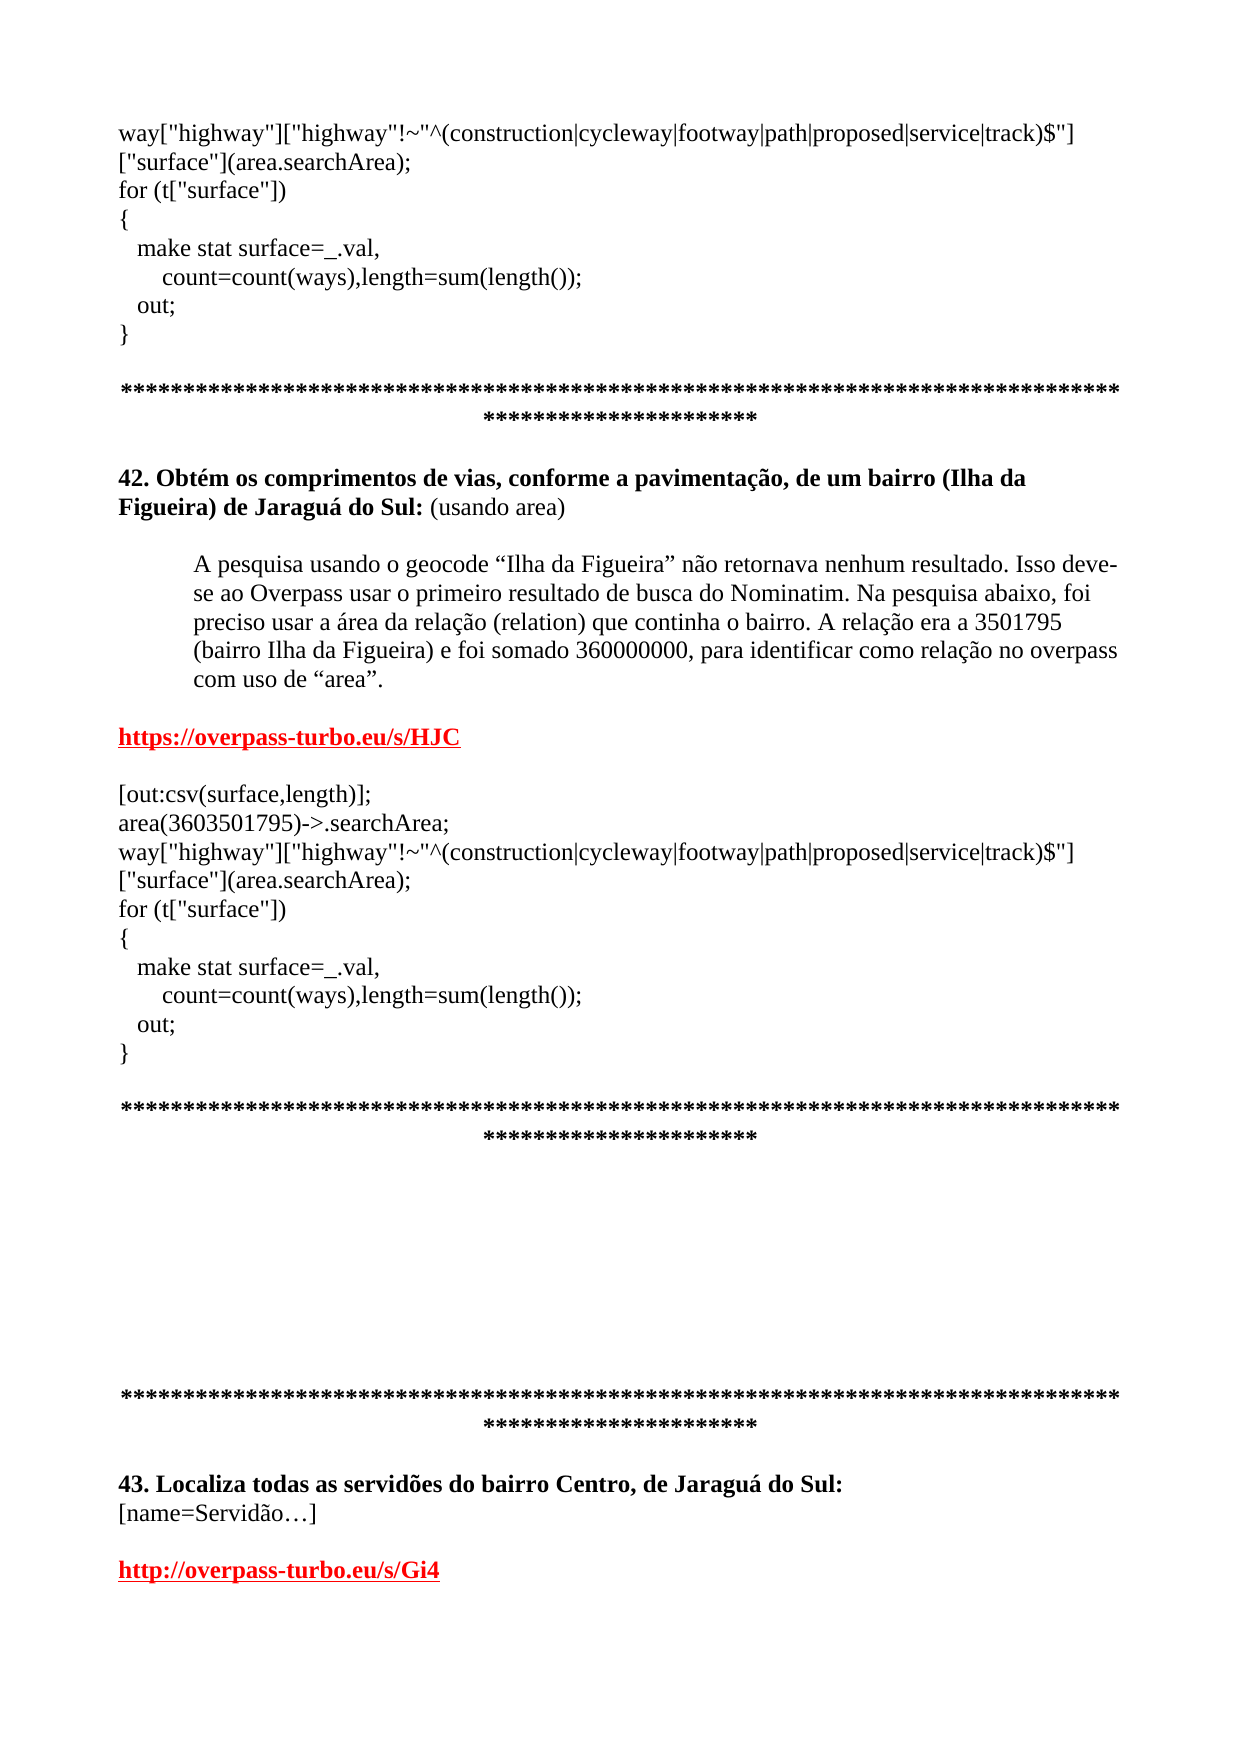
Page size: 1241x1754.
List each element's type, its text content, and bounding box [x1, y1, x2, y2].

text way["highway"]["highway"!~"^(construction|cycleway|footway|path|proposed|service|track)$"]["surface"](area.searchArea); [118, 118, 1122, 176]
text make stat surface=_.val, [118, 233, 1122, 262]
text A pesquisa usando o geocode “Ilha da Figueira” não retornava nenhum resultado. Isso deve-se ao Overpass usar o primeiro resultado de busca do Nominatim. Na pesquisa abaixo, foi preciso usar a área da relação (relation) que continha o bairro. A relação era a 3501795 (bairro Ilha da Figueira) e foi somado 360000000, para identificar como relação no overpass com uso de “area”. [193, 549, 1122, 693]
text ****************************************************************************************************** [118, 1383, 1122, 1441]
text ****************************************************************************************************** [118, 1096, 1122, 1153]
text out; [118, 1009, 1122, 1038]
text 43. Localiza todas as servidões do bairro Centro, de Jaraguá do Sul: [118, 1469, 1122, 1498]
text area(3603501795)->.searchArea; [118, 808, 1122, 837]
text https://overpass-turbo.eu/s/HJC [118, 722, 1122, 751]
text http://overpass-turbo.eu/s/Gi4 [118, 1556, 1122, 1584]
text { [118, 923, 1122, 952]
text { [118, 204, 1122, 233]
text } [118, 319, 1122, 348]
text [name=Servidão…] [118, 1498, 1122, 1527]
text 42. Obtém os comprimentos de vias, conforme a pavimentação, de um bairro (Ilha da Figueira) de Jaraguá do Sul: (usando area) [118, 463, 1122, 521]
text for (t["surface"]) [118, 894, 1122, 923]
text ****************************************************************************************************** [118, 377, 1122, 434]
text count=count(ways),length=sum(length()); [118, 262, 1122, 291]
text for (t["surface"]) [118, 176, 1122, 204]
text way["highway"]["highway"!~"^(construction|cycleway|footway|path|proposed|service|track)$"]["surface"](area.searchArea); [118, 837, 1122, 894]
text } [118, 1038, 1122, 1067]
text [out:csv(surface,length)]; [118, 779, 1122, 808]
text make stat surface=_.val, [118, 952, 1122, 981]
text count=count(ways),length=sum(length()); [118, 981, 1122, 1009]
text out; [118, 291, 1122, 319]
